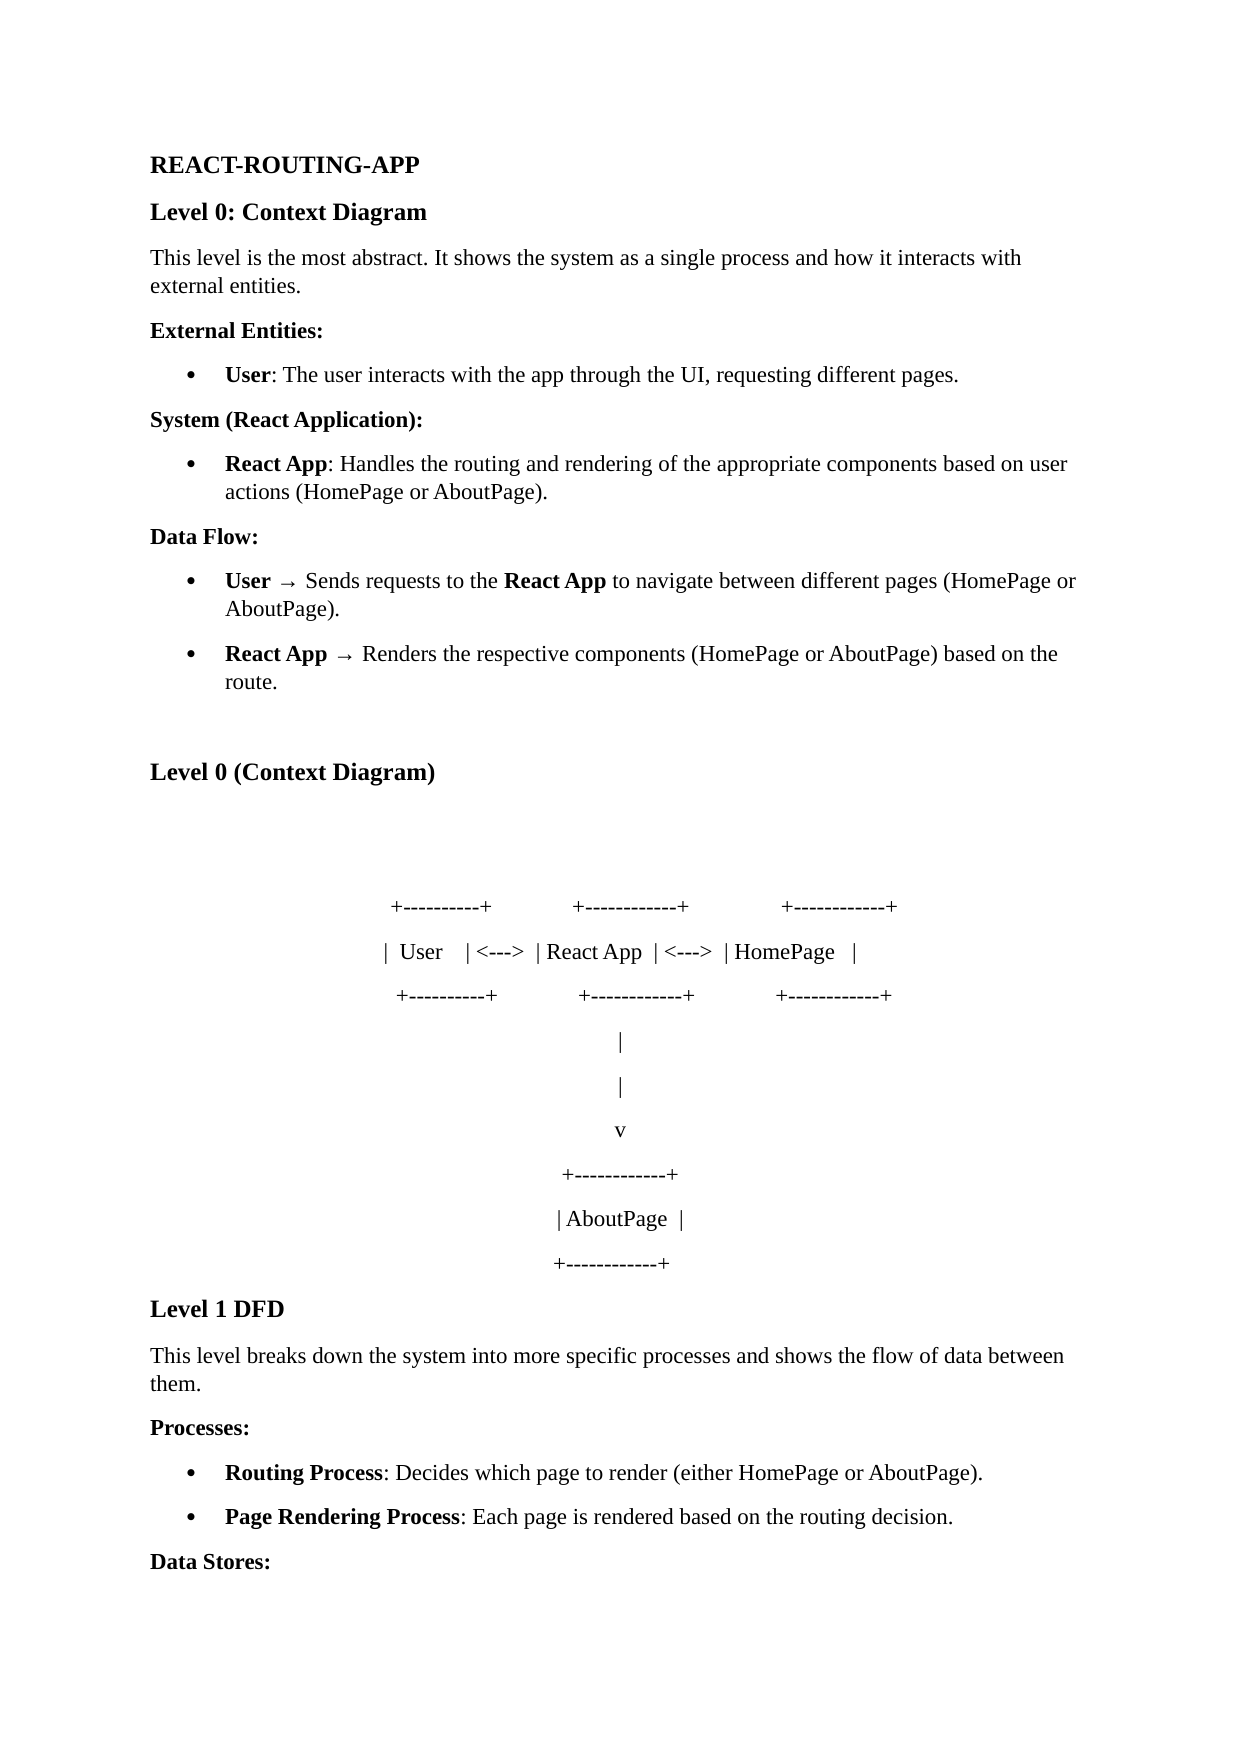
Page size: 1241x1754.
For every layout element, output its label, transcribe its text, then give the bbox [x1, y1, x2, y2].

text Data Stores: [150, 1548, 1090, 1574]
text Level 0 (Context Diagram) [150, 757, 1090, 786]
text | [150, 1072, 1090, 1098]
text External Entities: [150, 317, 1090, 343]
text +------------+ [150, 1161, 1090, 1187]
list React App → Renders the respective components (HomePage or AboutPage) based on the route. [187, 640, 1090, 694]
text This level breaks down the system into more specific processes and shows the flow of data between them. [150, 1342, 1090, 1396]
text This level is the most abstract. It shows the system as a single process and how it interacts with external entities. [150, 244, 1090, 298]
text +----------+ +------------+ +------------+ [150, 982, 1090, 1009]
list Page Rendering Process: Each page is rendered based on the routing decision. [187, 1503, 1090, 1530]
text +----------+ +------------+ +------------+ [150, 893, 1090, 920]
list User: The user interacts with the app through the UI, requesting different pages. [187, 361, 1090, 388]
text Level 1 DFD [150, 1294, 1090, 1323]
list Routing Process: Decides which page to render (either HomePage or AboutPage). [187, 1459, 1090, 1485]
text System (React Application): [150, 406, 1090, 432]
text Level 0: Context Diagram [150, 197, 1090, 226]
list React App: Handles the routing and rendering of the appropriate components based on user actions (HomePage or AboutPage). [187, 450, 1090, 505]
text | [150, 1027, 1090, 1053]
list User → Sends requests to the React App to navigate between different pages (HomePage or AboutPage). [187, 567, 1090, 622]
text REACT-ROUTING-APP [150, 150, 1090, 179]
text v [150, 1116, 1090, 1143]
text Processes: [150, 1414, 1090, 1441]
text | AboutPage | [150, 1205, 1090, 1232]
text +------------+ [150, 1250, 1090, 1276]
text Data Flow: [150, 523, 1090, 549]
text | User | <---> | React App | <---> | HomePage | [150, 938, 1090, 964]
